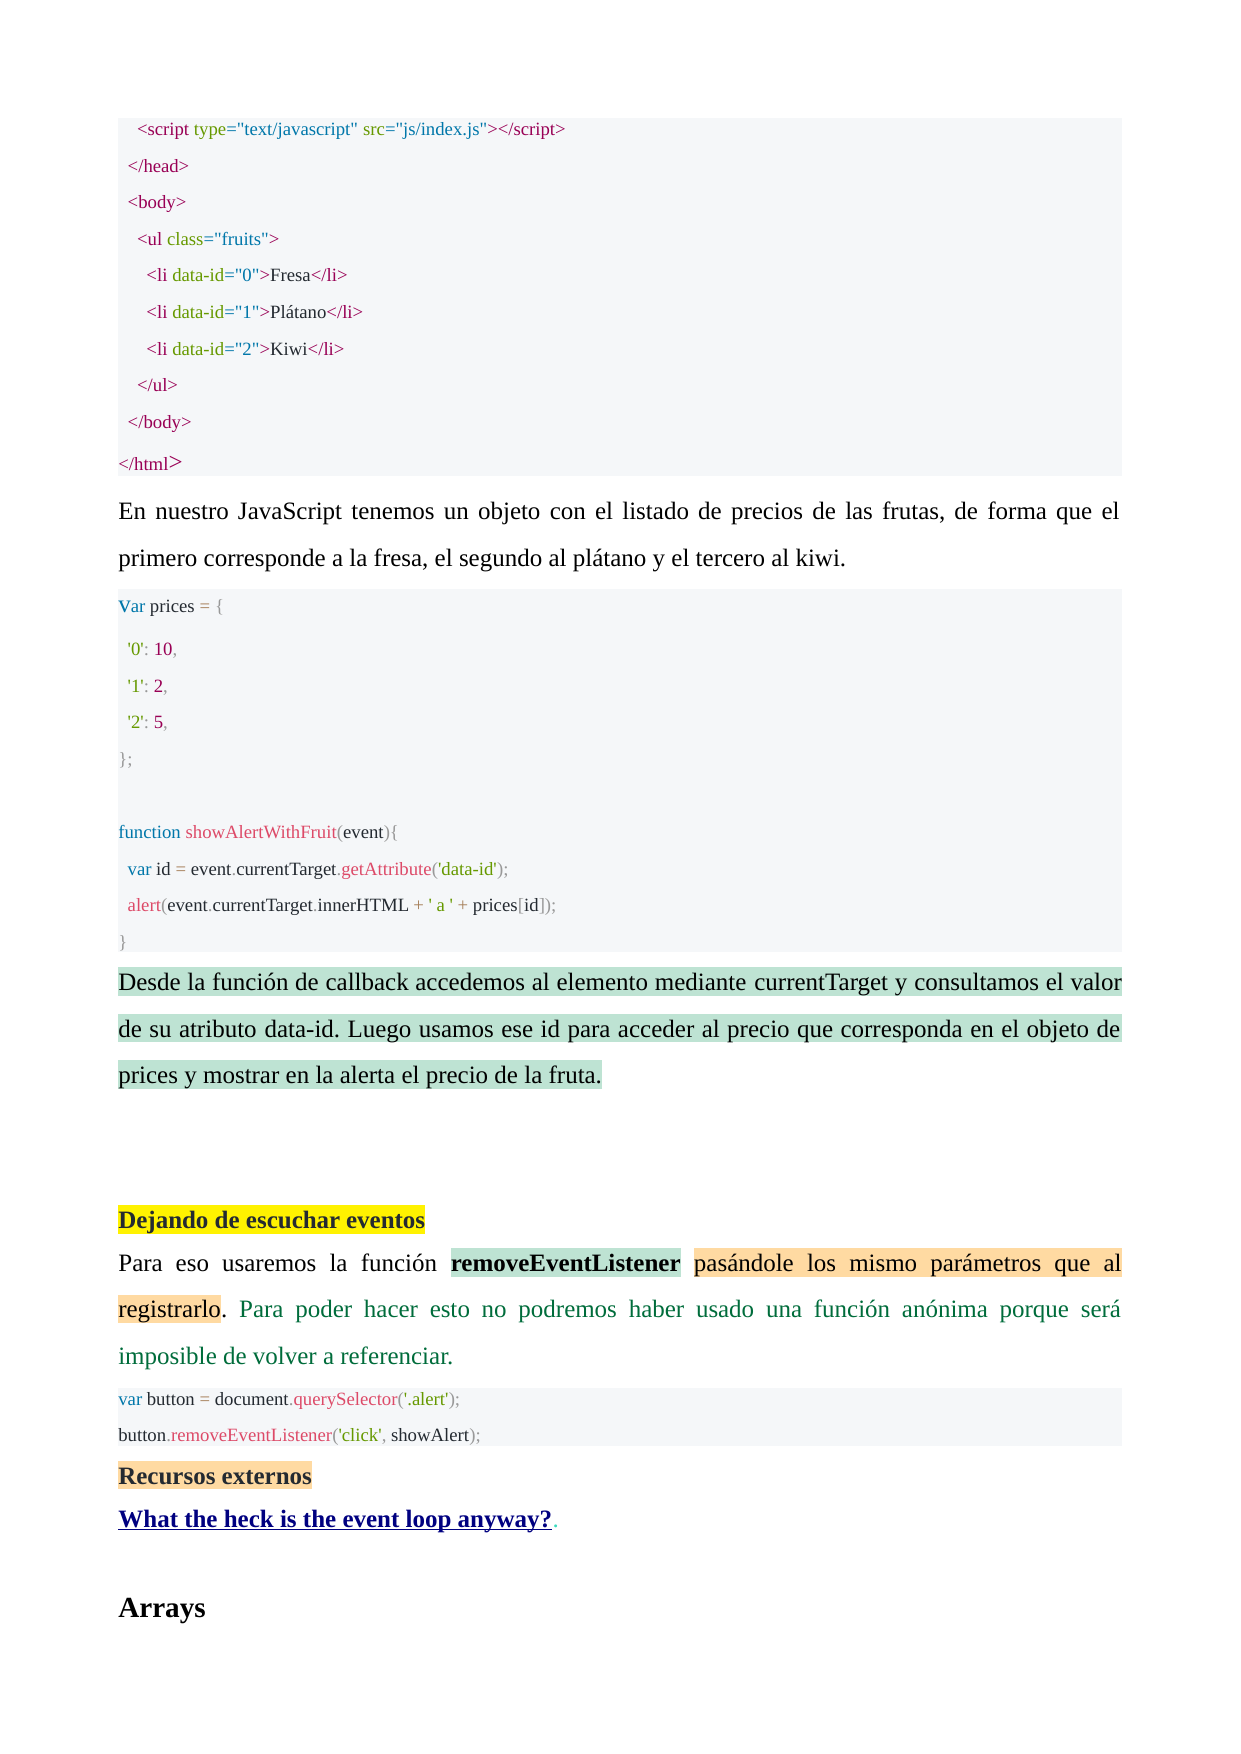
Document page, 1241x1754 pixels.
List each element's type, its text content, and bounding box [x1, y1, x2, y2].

text </head> [118, 155, 1122, 176]
picture [335, 126, 342, 137]
text Desde la función de callback accedemos al elemento mediante currentTarget y consultamos el valor de su atributo data-id. Luego usamos ese id para acceder al precio que corresponda en el objeto de prices y mostrar en la alerta el precio de la fruta. [118, 967, 1122, 1089]
text '1': 2, [118, 674, 1122, 696]
text '2': 5, [118, 711, 1122, 733]
text <body> [118, 191, 1122, 213]
text <li data-id="1">Plátano</li> [118, 301, 1122, 322]
text </body> [118, 411, 1122, 432]
subtitle What the heck is the event loop anyway?.​ [118, 1504, 1122, 1533]
picture [119, 828, 125, 836]
text <script type="text/javascript" src="js/index.js"></script> [118, 118, 1122, 140]
text alert(event.currentTarget.innerHTML + ' a ' + prices[id]); [118, 894, 1122, 916]
text <li data-id="2">Kiwi</li> [118, 337, 1122, 359]
text function showAlertWithFruit(event){ [118, 821, 1122, 842]
text <ul class="fruits"> [118, 228, 1122, 249]
text </html> [118, 447, 1122, 476]
picture [226, 236, 233, 245]
picture [133, 829, 139, 838]
text Arrays [118, 1590, 1122, 1624]
text </ul> [118, 374, 1122, 396]
text var prices = { [118, 589, 1122, 618]
picture [415, 123, 420, 135]
text button.removeEventListener('click', showAlert); [118, 1424, 1122, 1446]
text var id = event.currentTarget.getAttribute('data-id'); [118, 857, 1122, 879]
text '0': 10, [118, 638, 1122, 659]
text ​ [118, 784, 1122, 806]
picture [425, 126, 431, 135]
text <li data-id="0">Fresa</li> [118, 264, 1122, 286]
text En nuestro JavaScript tenemos un objeto con el listado de precios de las frutas, de forma que el primero corresponde a la fresa, el segundo al plátano y el tercero al kiwi. [118, 496, 1122, 571]
text } [118, 931, 1122, 952]
text Para eso usaremos la función removeEventListener pasándole los mismo parámetros que al registrarlo. Para poder hacer esto no podremos haber usado una función anónima porque será imposible de volver a referenciar. [118, 1248, 1122, 1370]
subtitle Dejando de escuchar eventos [118, 1205, 1122, 1234]
subtitle Recursos externos [118, 1461, 1122, 1489]
text }; [118, 748, 1122, 769]
picture [271, 123, 277, 135]
text var button = document.querySelector('.alert'); [118, 1388, 1122, 1409]
